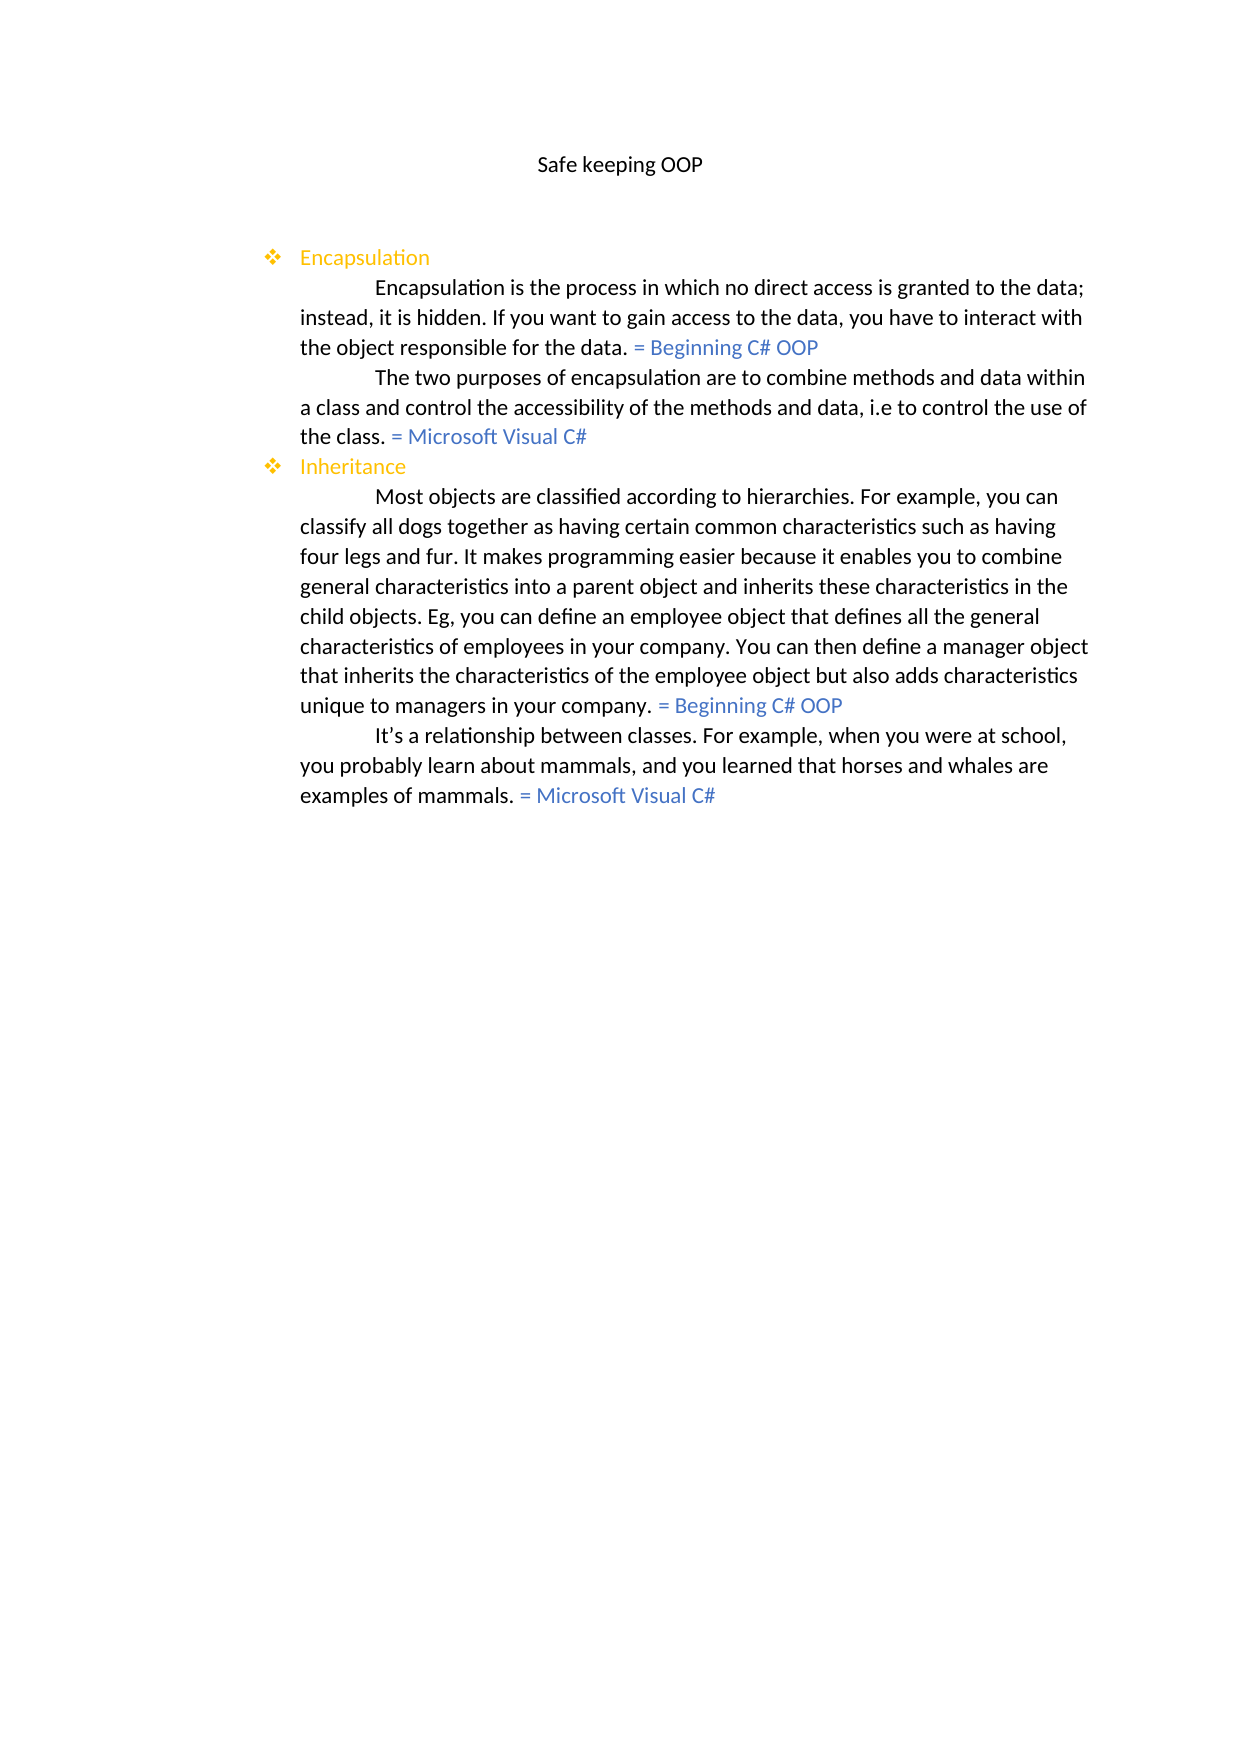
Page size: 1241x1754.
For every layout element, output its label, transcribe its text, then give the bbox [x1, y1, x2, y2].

list Encapsulation is the process in which no direct access is granted to the data; instead, it is hidden. If you want to gain access to the data, you have to interact with the object responsible for the data. = Beginning C# OOP [300, 273, 1090, 361]
list Inheritance [262, 452, 1090, 480]
list Most objects are classified according to hierarchies. For example, you can classify all dogs together as having certain common characteristics such as having four legs and fur. It makes programming easier because it enables you to combine general characteristics into a parent object and inherits these characteristics in the child objects. Eg, you can define an employee object that defines all the general characteristics of employees in your company. You can then define a manager object that inherits the characteristics of the employee object but also adds characteristics unique to managers in your company. = Beginning C# OOP [300, 482, 1090, 719]
text Safe keeping OOP [150, 150, 1090, 178]
list The two purposes of encapsulation are to combine methods and data within a class and control the accessibility of the methods and data, i.e to control the use of the class. = Microsoft Visual C# [300, 363, 1090, 451]
list It’s a relationship between classes. For example, when you were at school, you probably learn about mammals, and you learned that horses and whales are examples of mammals. = Microsoft Visual C# [300, 721, 1090, 809]
list Encapsulation [262, 243, 1090, 271]
